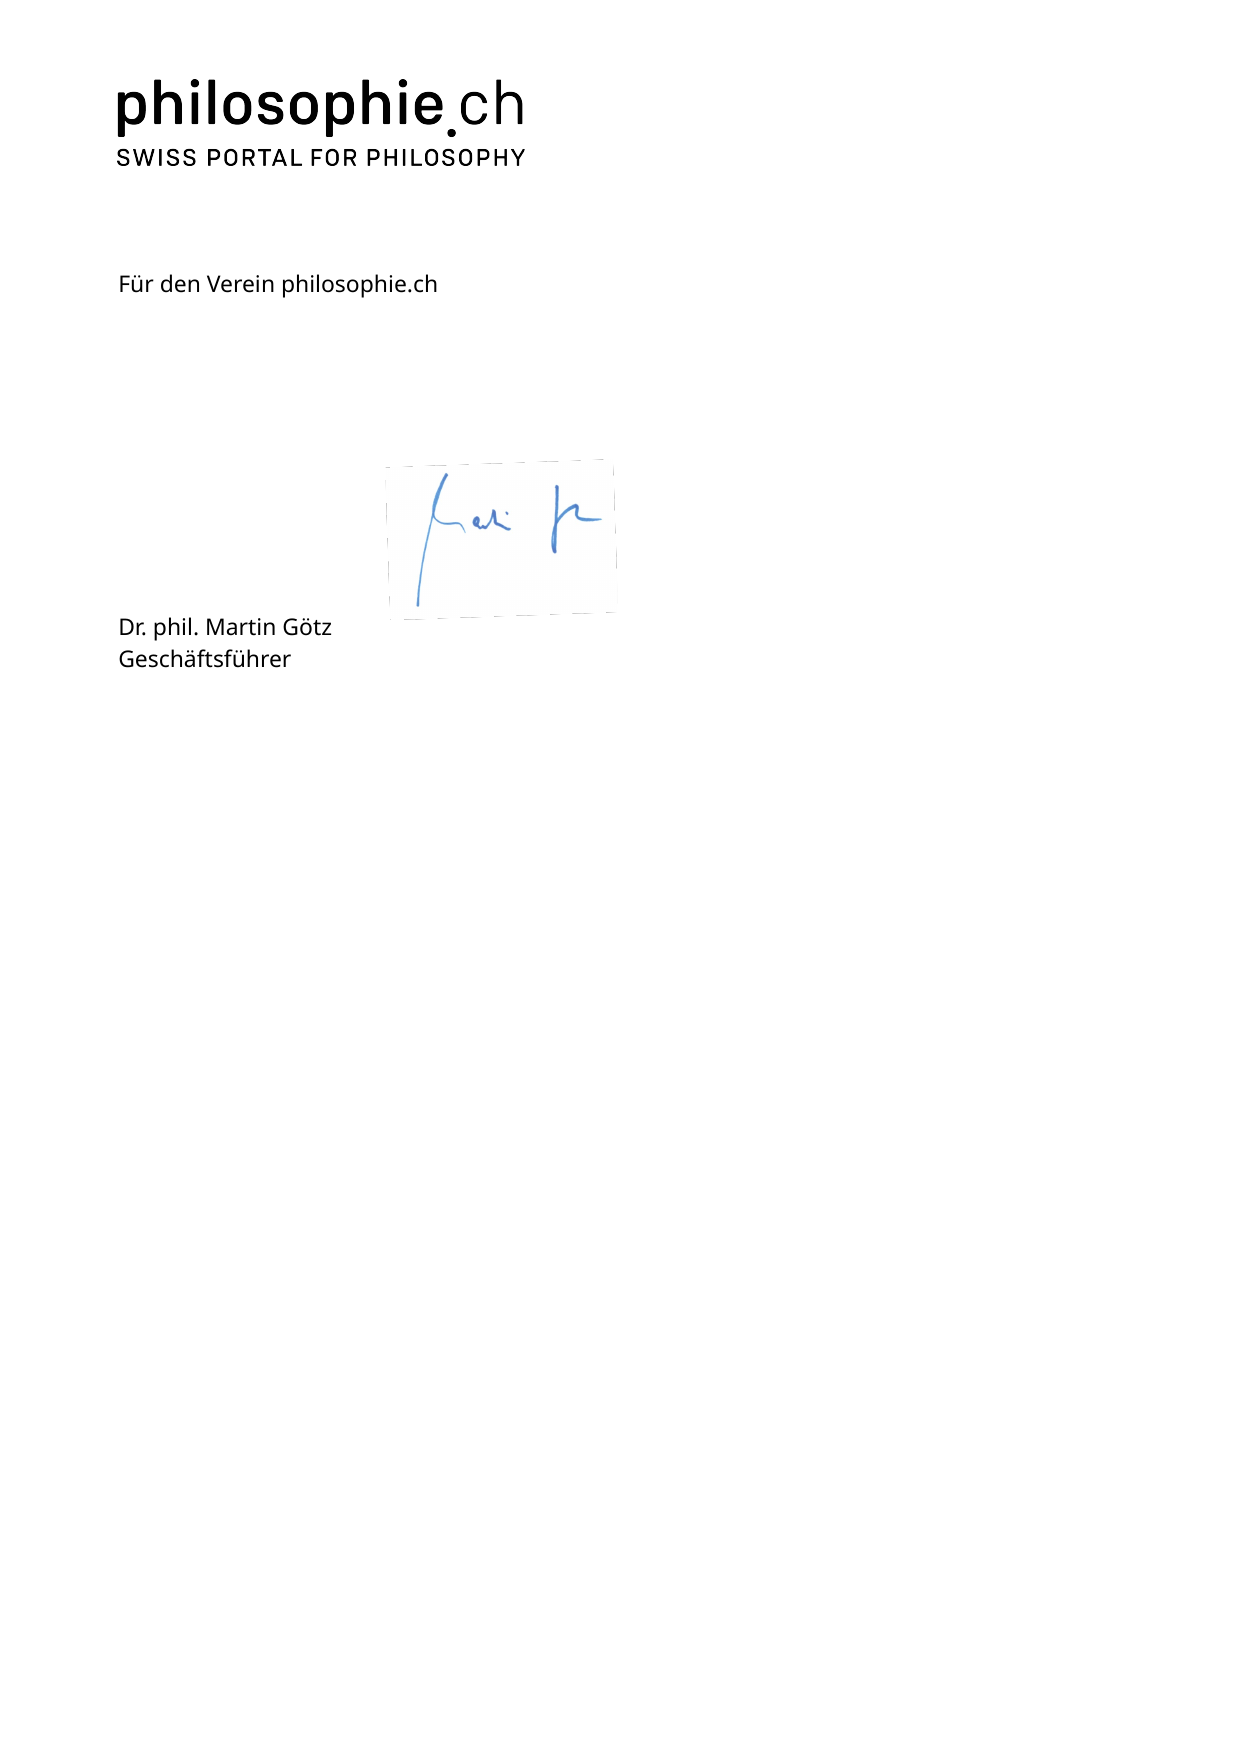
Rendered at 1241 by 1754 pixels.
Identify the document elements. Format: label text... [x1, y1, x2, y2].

picture [385, 459, 618, 620]
text Für den Verein philosophie.ch [118, 267, 1122, 299]
picture [117, 79, 525, 166]
text Dr. phil. Martin Götz [118, 611, 1122, 642]
text Geschäftsführer [118, 642, 1122, 674]
